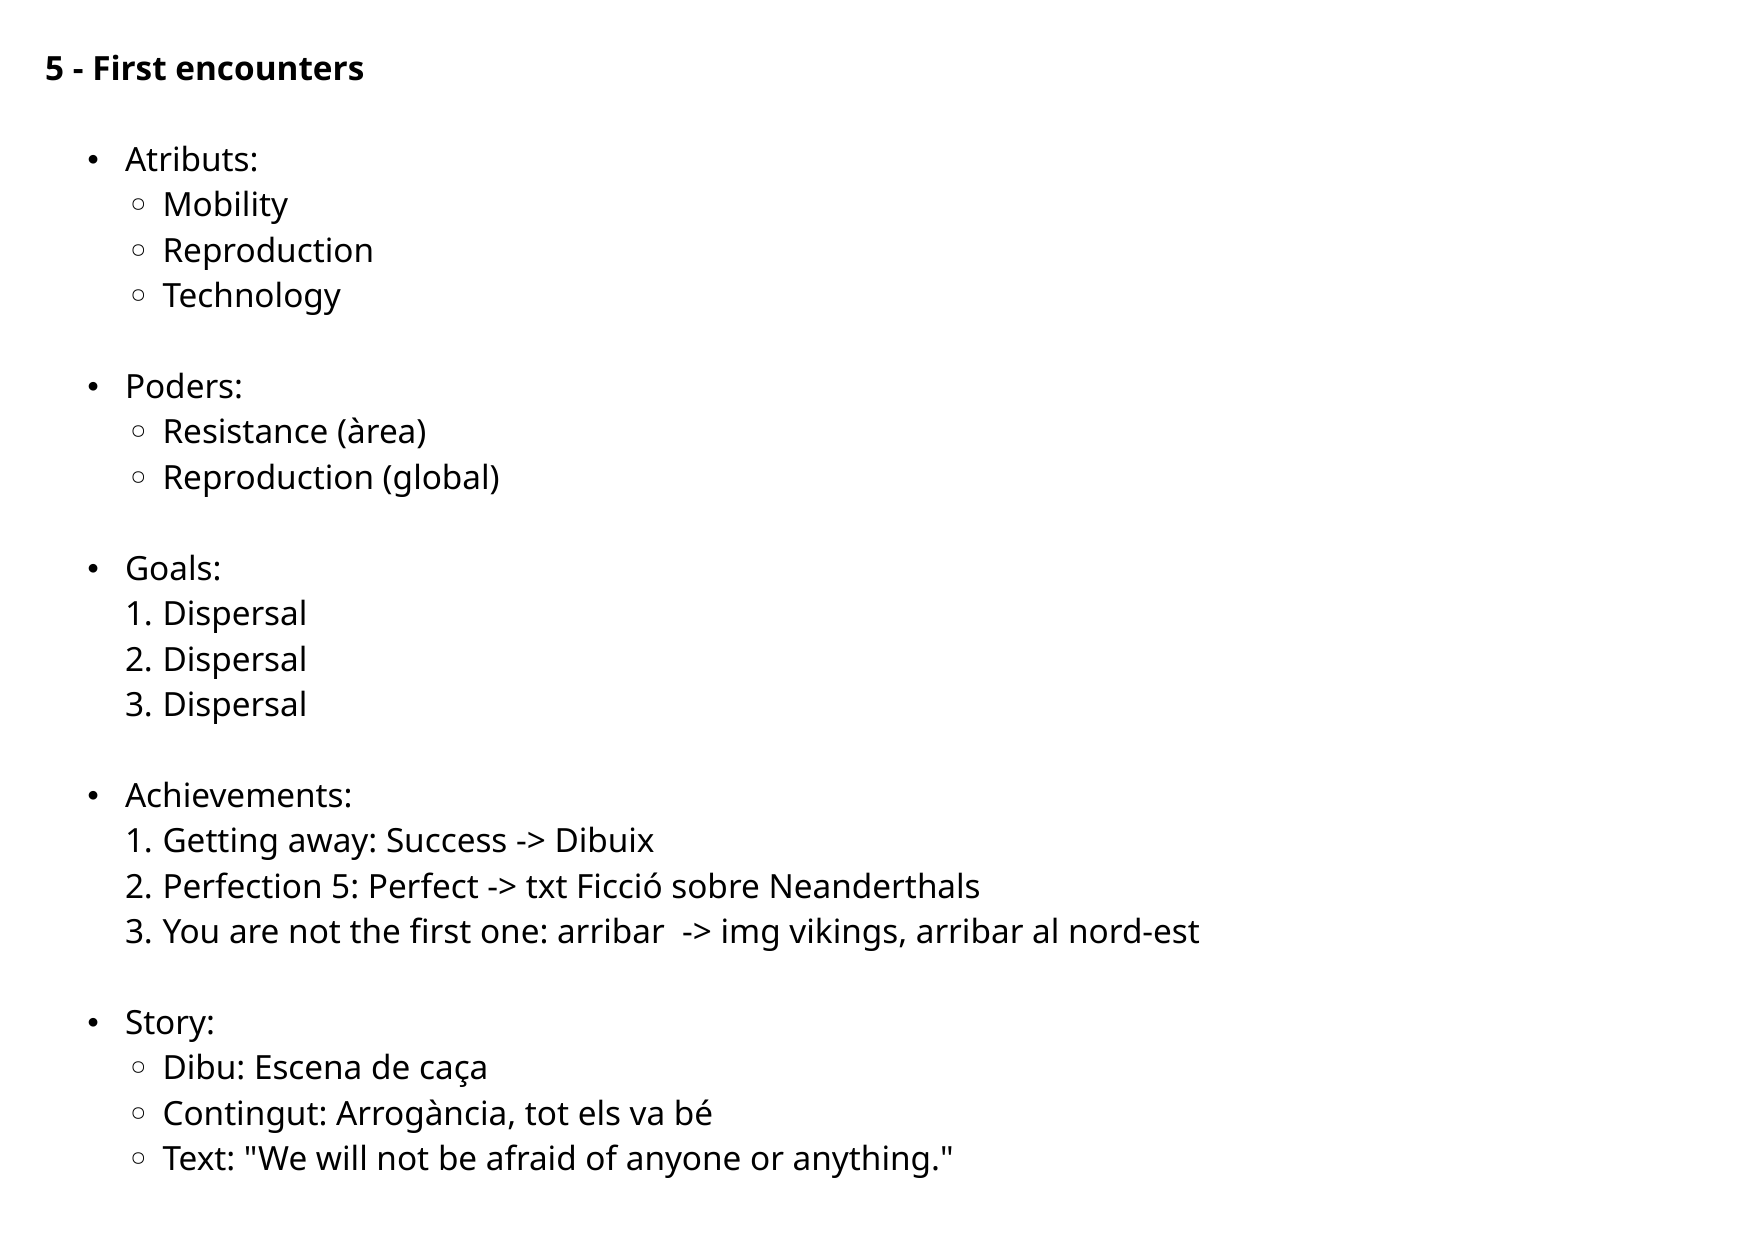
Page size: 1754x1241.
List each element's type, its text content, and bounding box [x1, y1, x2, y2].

list Dispersal [125, 635, 1709, 681]
list Reproduction [125, 227, 1709, 272]
list Dibu: Escena de caça [125, 1044, 1709, 1089]
list Achievements: [87, 772, 1709, 817]
list Story: [87, 999, 1709, 1044]
list Atributs: [87, 136, 1709, 181]
list Reproduction (global) [125, 454, 1709, 499]
list Technology [125, 272, 1709, 317]
list Contingut: Arrogància, tot els va bé [125, 1089, 1709, 1135]
list You are not the first one: arribar -> img vikings, arribar al nord-est [125, 908, 1709, 953]
list Text: "We will not be afraid of anyone or anything." [125, 1135, 1709, 1180]
list Dispersal [125, 590, 1709, 635]
list Perfection 5: Perfect -> txt Ficció sobre Neanderthals [125, 862, 1709, 908]
list Resistance (àrea) [125, 408, 1709, 454]
text 5 - First encounters [45, 45, 1709, 90]
list Poders: [87, 363, 1709, 408]
list Getting away: Success -> Dibuix [125, 817, 1709, 862]
list Goals: [87, 544, 1709, 590]
list Mobility [125, 181, 1709, 227]
list Dispersal [125, 681, 1709, 726]
